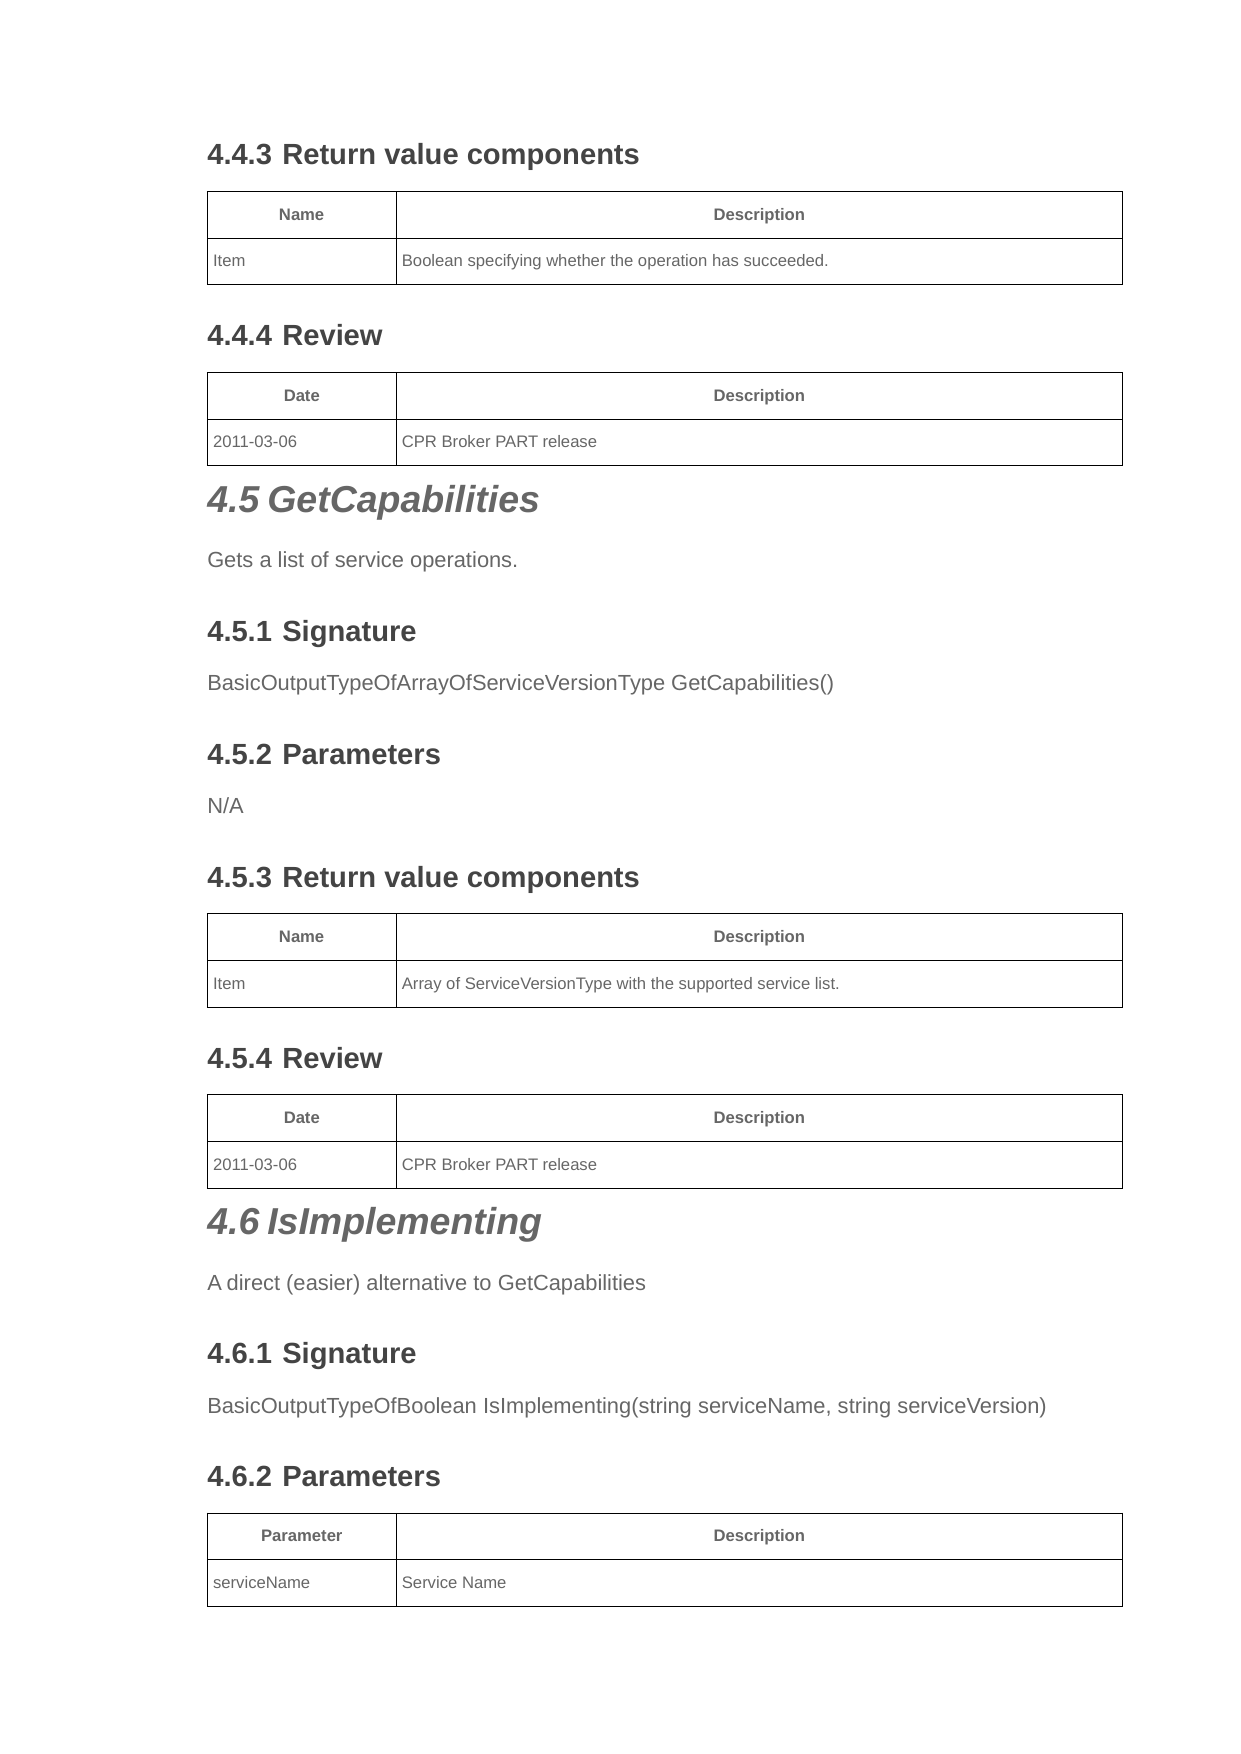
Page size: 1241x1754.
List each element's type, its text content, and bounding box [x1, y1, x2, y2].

subtitle Review [207, 1021, 1122, 1080]
table_cell 2011-03-06 [208, 1142, 396, 1188]
table_cell 2011-03-06 [208, 420, 396, 465]
table_cell Service Name [397, 1560, 1122, 1606]
subtitle Return value components [207, 840, 1122, 899]
subtitle Parameters [207, 1440, 1122, 1498]
table_header Description [397, 914, 1122, 960]
subtitle Signature [207, 594, 1122, 653]
subtitle Parameters [207, 717, 1122, 776]
subtitle Return value components [207, 118, 1122, 176]
table_cell CPR Broker PART release [397, 1142, 1122, 1188]
table_header Description [397, 373, 1122, 419]
subtitle GetCapabilities [207, 466, 1122, 524]
text A direct (easier) alternative to GetCapabilities [207, 1267, 1122, 1296]
table_header Parameter [208, 1514, 396, 1559]
table_header Description [397, 1514, 1122, 1559]
table_cell serviceName [208, 1560, 396, 1606]
table_cell Boolean specifying whether the operation has succeeded. [397, 239, 1122, 284]
subtitle Review [207, 299, 1122, 357]
table_cell Item [208, 961, 396, 1007]
text N/A [207, 790, 1122, 819]
text Gets a list of service operations. [207, 544, 1122, 574]
subtitle Signature [207, 1317, 1122, 1375]
table_cell Item [208, 239, 396, 284]
table_header Description [397, 1095, 1122, 1141]
subtitle IsImplementing [207, 1189, 1122, 1246]
table_cell CPR Broker PART release [397, 420, 1122, 465]
text BasicOutputTypeOfBoolean IsImplementing(string serviceName, string serviceVersion) [207, 1390, 1122, 1419]
table_header Name [208, 914, 396, 960]
table_header Date [208, 373, 396, 419]
text BasicOutputTypeOfArrayOfServiceVersionType GetCapabilities() [207, 667, 1122, 697]
table_header Date [208, 1095, 396, 1141]
table_cell Array of ServiceVersionType with the supported service list. [397, 961, 1122, 1007]
table_header Description [397, 192, 1122, 238]
table_header Name [208, 192, 396, 238]
